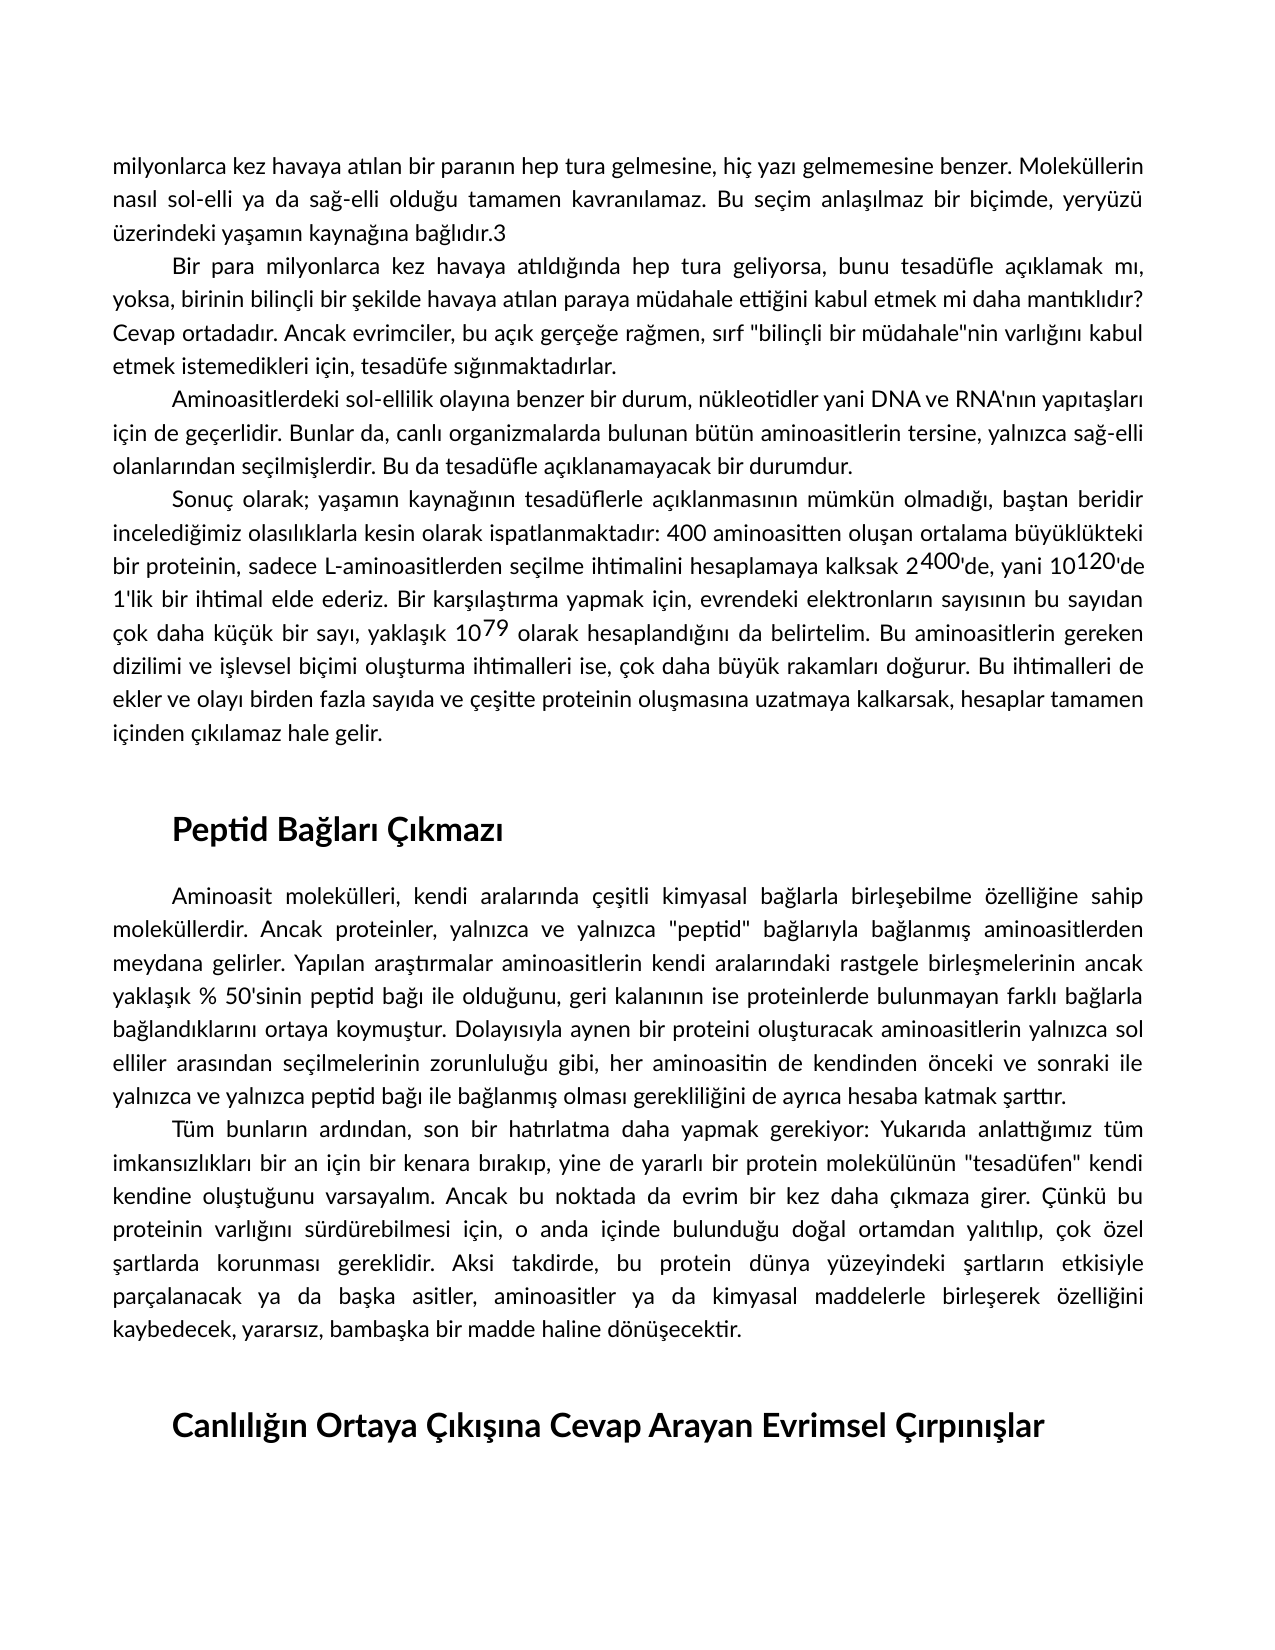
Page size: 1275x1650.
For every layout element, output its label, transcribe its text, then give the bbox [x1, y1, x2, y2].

text Bir para milyonlarca kez havaya atıldığında hep tura geliyorsa, bunu tesadüfle açıklamak mı, yoksa, birinin bilinçli bir şekilde havaya atılan paraya müdahale ettiğini kabul etmek mi daha mantıklıdır? Cevap ortadadır. Ancak evrimciler, bu açık gerçeğe rağmen, sırf "bilinçli bir müdahale"nin varlığını kabul etmek istemedikleri için, tesadüfe sığınmaktadırlar. [112, 248, 1145, 381]
text milyonlarca kez havaya atılan bir paranın hep tura gelmesine, hiç yazı gelmemesine benzer. Moleküllerin nasıl sol-elli ya da sağ-elli olduğu tamamen kavranılamaz. Bu seçim anlaşılmaz bir biçimde, yeryüzü üzerindeki yaşamın kaynağına bağlıdır.3 [112, 148, 1145, 248]
subtitle Canlılığın Ortaya Çıkışına Cevap Arayan Evrimsel Çırpınışlar [112, 1411, 1145, 1444]
subtitle Peptid Bağları Çıkmazı [112, 814, 1145, 848]
text Sonuç olarak; yaşamın kaynağının tesadüflerle açıklanmasının mümkün olmadığı, baştan beridir incelediğimiz olasılıklarla kesin olarak ispatlanmaktadır: 400 aminoasitten oluşan ortalama büyüklükteki bir proteinin, sadece L-aminoasitlerden seçilme ihtimalini hesaplamaya kalksak 2400'de, yani 10120'de 1'lik bir ihtimal elde ederiz. Bir karşılaştırma yapmak için, evrendeki elektronların sayısının bu sayıdan çok daha küçük bir sayı, yaklaşık 1079 olarak hesaplandığını da belirtelim. Bu aminoasitlerin gereken dizilimi ve işlevsel biçimi oluşturma ihtimalleri ise, çok daha büyük rakamları doğurur. Bu ihtimalleri de ekler ve olayı birden fazla sayıda ve çeşitte proteinin oluşmasına uzatmaya kalkarsak, hesaplar tamamen içinden çıkılamaz hale gelir. [112, 481, 1145, 748]
text Tüm bunların ardından, son bir hatırlatma daha yapmak gerekiyor: Yukarıda anlattığımız tüm imkansızlıkları bir an için bir kenara bırakıp, yine de yararlı bir protein molekülünün "tesadüfen" kendi kendine oluştuğunu varsayalım. Ancak bu noktada da evrim bir kez daha çıkmaza girer. Çünkü bu proteinin varlığını sürdürebilmesi için, o anda içinde bulunduğu doğal ortamdan yalıtılıp, çok özel şartlarda korunması gereklidir. Aksi takdirde, bu protein dünya yüzeyindeki şartların etkisiyle parçalanacak ya da başka asitler, aminoasitler ya da kimyasal maddelerle birleşerek özelliğini kaybedecek, yararsız, bambaşka bir madde haline dönüşecektir. [112, 1111, 1145, 1344]
text Aminoasitlerdeki sol-ellilik olayına benzer bir durum, nükleotidler yani DNA ve RNA'nın yapıtaşları için de geçerlidir. Bunlar da, canlı organizmalarda bulunan bütün aminoasitlerin tersine, yalnızca sağ-elli olanlarından seçilmişlerdir. Bu da tesadüfle açıklanamayacak bir durumdur. [112, 381, 1145, 481]
text Aminoasit molekülleri, kendi aralarında çeşitli kimyasal bağlarla birleşebilme özelliğine sahip moleküllerdir. Ancak proteinler, yalnızca ve yalnızca "peptid" bağlarıyla bağlanmış aminoasitlerden meydana gelirler. Yapılan araştırmalar aminoasitlerin kendi aralarındaki rastgele birleşmelerinin ancak yaklaşık % 50'sinin peptid bağı ile olduğunu, geri kalanının ise proteinlerde bulunmayan farklı bağlarla bağlandıklarını ortaya koymuştur. Dolayısıyla aynen bir proteini oluşturacak aminoasitlerin yalnızca sol elliler arasından seçilmelerinin zorunluluğu gibi, her aminoasitin de kendinden önceki ve sonraki ile yalnızca ve yalnızca peptid bağı ile bağlanmış olması gerekliliğini de ayrıca hesaba katmak şarttır. [112, 878, 1145, 1111]
